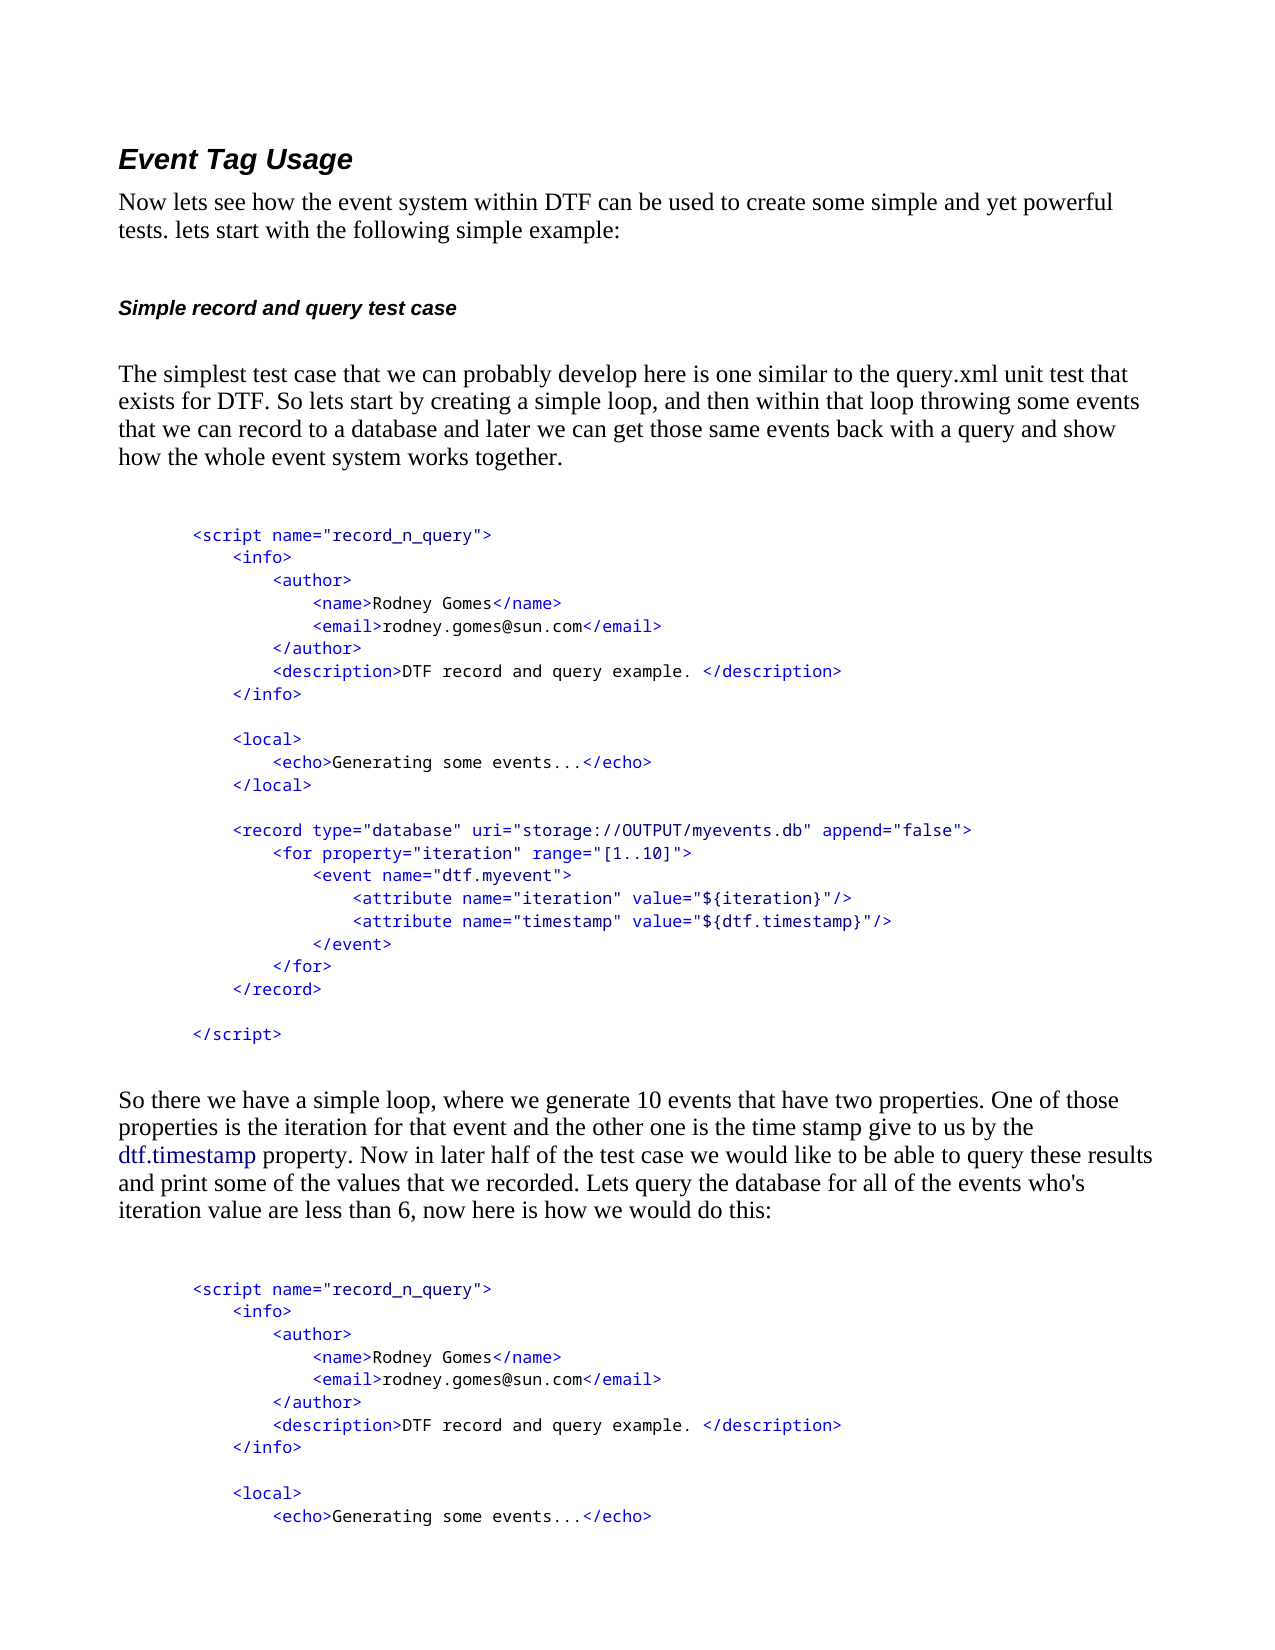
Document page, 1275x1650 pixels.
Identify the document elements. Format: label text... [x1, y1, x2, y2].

text </event> [192, 932, 1157, 955]
text </local> [192, 773, 1157, 796]
text <record type="database" uri="storage://OUTPUT/myevents.db" append="false"> [192, 818, 1157, 841]
text <email>rodney.gomes@sun.com</email> [192, 614, 1157, 637]
text <for property="iteration" range="[1..10]"> [192, 841, 1157, 864]
text </author> [192, 1391, 1157, 1413]
text <local> [192, 728, 1157, 750]
text <email>rodney.gomes@sun.com</email> [192, 1368, 1157, 1391]
text <description>DTF record and query example. </description> [192, 659, 1157, 682]
text <author> [192, 569, 1157, 591]
text <description>DTF record and query example. </description> [192, 1413, 1157, 1436]
text <author> [192, 1322, 1157, 1345]
text <attribute name="timestamp" value="${dtf.timestamp}"/> [192, 909, 1157, 932]
text <local> [192, 1481, 1157, 1504]
text <event name="dtf.myevent"> [192, 864, 1157, 887]
text So there we have a simple loop, where we generate 10 events that have two properties. One of those properties is the iteration for that event and the other one is the time stamp give to us by the dtf.timestamp property. Now in later half of the test case we would like to be able to query these results and print some of the values that we recorded. Lets query the database for all of the events who's iteration value are less than 6, now here is how we would do this: [118, 1086, 1157, 1224]
text The simplest test case that we can probably develop here is one similar to the query.xml unit test that exists for DTF. So lets start by creating a simple loop, and then within that loop throwing some events that we can record to a database and later we can get those same events back with a query and show how the whole event system works together. [118, 360, 1157, 471]
text <name>Rodney Gomes</name> [192, 1345, 1157, 1368]
text <script name="record_n_query"> [192, 523, 1157, 546]
text </author> [192, 637, 1157, 659]
text Now lets see how the event system within DTF can be used to create some simple and yet powerful tests. lets start with the following simple example: [118, 188, 1157, 244]
text <info> [192, 546, 1157, 569]
text </script> [192, 1023, 1157, 1046]
text </info> [192, 1436, 1157, 1459]
text <echo>Generating some events...</echo> [192, 1504, 1157, 1527]
text <name>Rodney Gomes</name> [192, 591, 1157, 614]
text </for> [192, 955, 1157, 977]
text <info> [192, 1300, 1157, 1322]
subtitle Event Tag Usage [118, 143, 1157, 176]
text <echo>Generating some events...</echo> [192, 750, 1157, 773]
text <attribute name="iteration" value="${iteration}"/> [192, 887, 1157, 909]
text </info> [192, 682, 1157, 705]
text <script name="record_n_query"> [192, 1277, 1157, 1300]
text </record> [192, 977, 1157, 1000]
subtitle Simple record and query test case [118, 296, 1157, 319]
